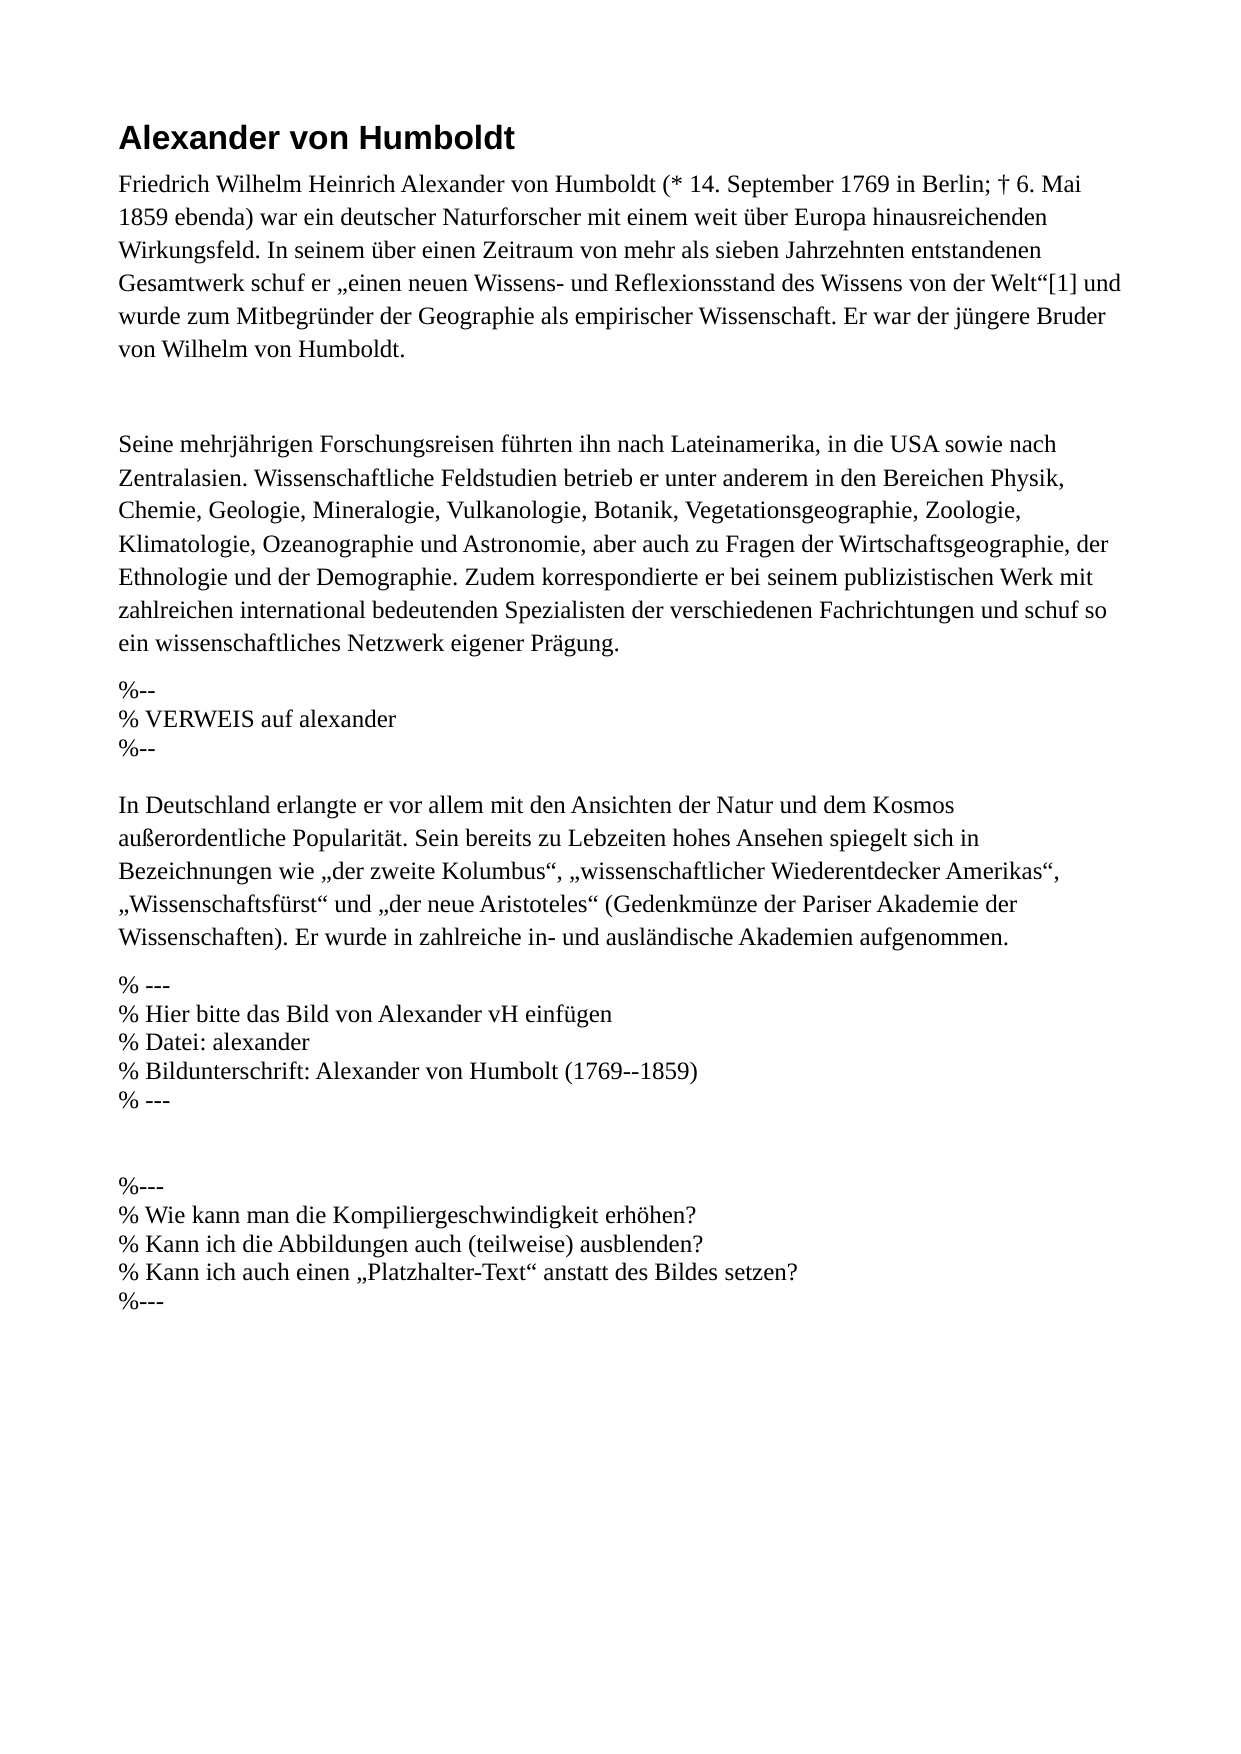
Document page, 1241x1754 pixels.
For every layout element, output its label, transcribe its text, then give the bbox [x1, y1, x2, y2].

text % Kann ich auch einen „Platzhalter-Text“ anstatt des Bildes setzen? [118, 1257, 1122, 1286]
text Friedrich Wilhelm Heinrich Alexander von Humboldt (* 14. September 1769 in Berlin; † 6. Mai 1859 ebenda) war ein deutscher Naturforscher mit einem weit über Europa hinausreichenden Wirkungsfeld. In seinem über einen Zeitraum von mehr als sieben Jahrzehnten entstandenen Gesamtwerk schuf er „einen neuen Wissens- und Reflexionsstand des Wissens von der Welt“[1] und wurde zum Mitbegründer der Geographie als empirischer Wissenschaft. Er war der jüngere Bruder von Wilhelm von Humboldt. [118, 169, 1122, 363]
text % Datei: alexander [118, 1027, 1122, 1056]
text %--- [118, 1286, 1122, 1315]
subtitle Alexander von Humboldt [118, 118, 1122, 157]
text % --- [118, 1085, 1122, 1114]
text % Wie kann man die Kompiliergeschwindigkeit erhöhen? [118, 1200, 1122, 1229]
text In Deutschland erlangte er vor allem mit den Ansichten der Natur und dem Kosmos außerordentliche Popularität. Sein bereits zu Lebzeiten hohes Ansehen spiegelt sich in Bezeichnungen wie „der zweite Kolumbus“, „wissenschaftlicher Wiederentdecker Amerikas“, „Wissenschaftsfürst“ und „der neue Aristoteles“ (Gedenkmünze der Pariser Akademie der Wissenschaften). Er wurde in zahlreiche in- und ausländische Akademien aufgenommen. [118, 790, 1122, 951]
text % VERWEIS auf alexander [118, 704, 1122, 733]
text % --- [118, 970, 1122, 999]
text Seine mehrjährigen Forschungsreisen führten ihn nach Lateinamerika, in die USA sowie nach Zentralasien. Wissenschaftliche Feldstudien betrieb er unter anderem in den Bereichen Physik, Chemie, Geologie, Mineralogie, Vulkanologie, Botanik, Vegetationsgeographie, Zoologie, Klimatologie, Ozeanographie und Astronomie, aber auch zu Fragen der Wirtschaftsgeographie, der Ethnologie und der Demographie. Zudem korrespondierte er bei seinem publizistischen Werk mit zahlreichen international bedeutenden Spezialisten der verschiedenen Fachrichtungen und schuf so ein wissenschaftliches Netzwerk eigener Prägung. [118, 429, 1122, 656]
text % Bildunterschrift: Alexander von Humbolt (1769--1859) [118, 1056, 1122, 1085]
text %-- [118, 675, 1122, 704]
text % Kann ich die Abbildungen auch (teilweise) ausblenden? [118, 1229, 1122, 1257]
text %--- [118, 1171, 1122, 1200]
text % Hier bitte das Bild von Alexander vH einfügen [118, 999, 1122, 1027]
text %-- [118, 733, 1122, 762]
